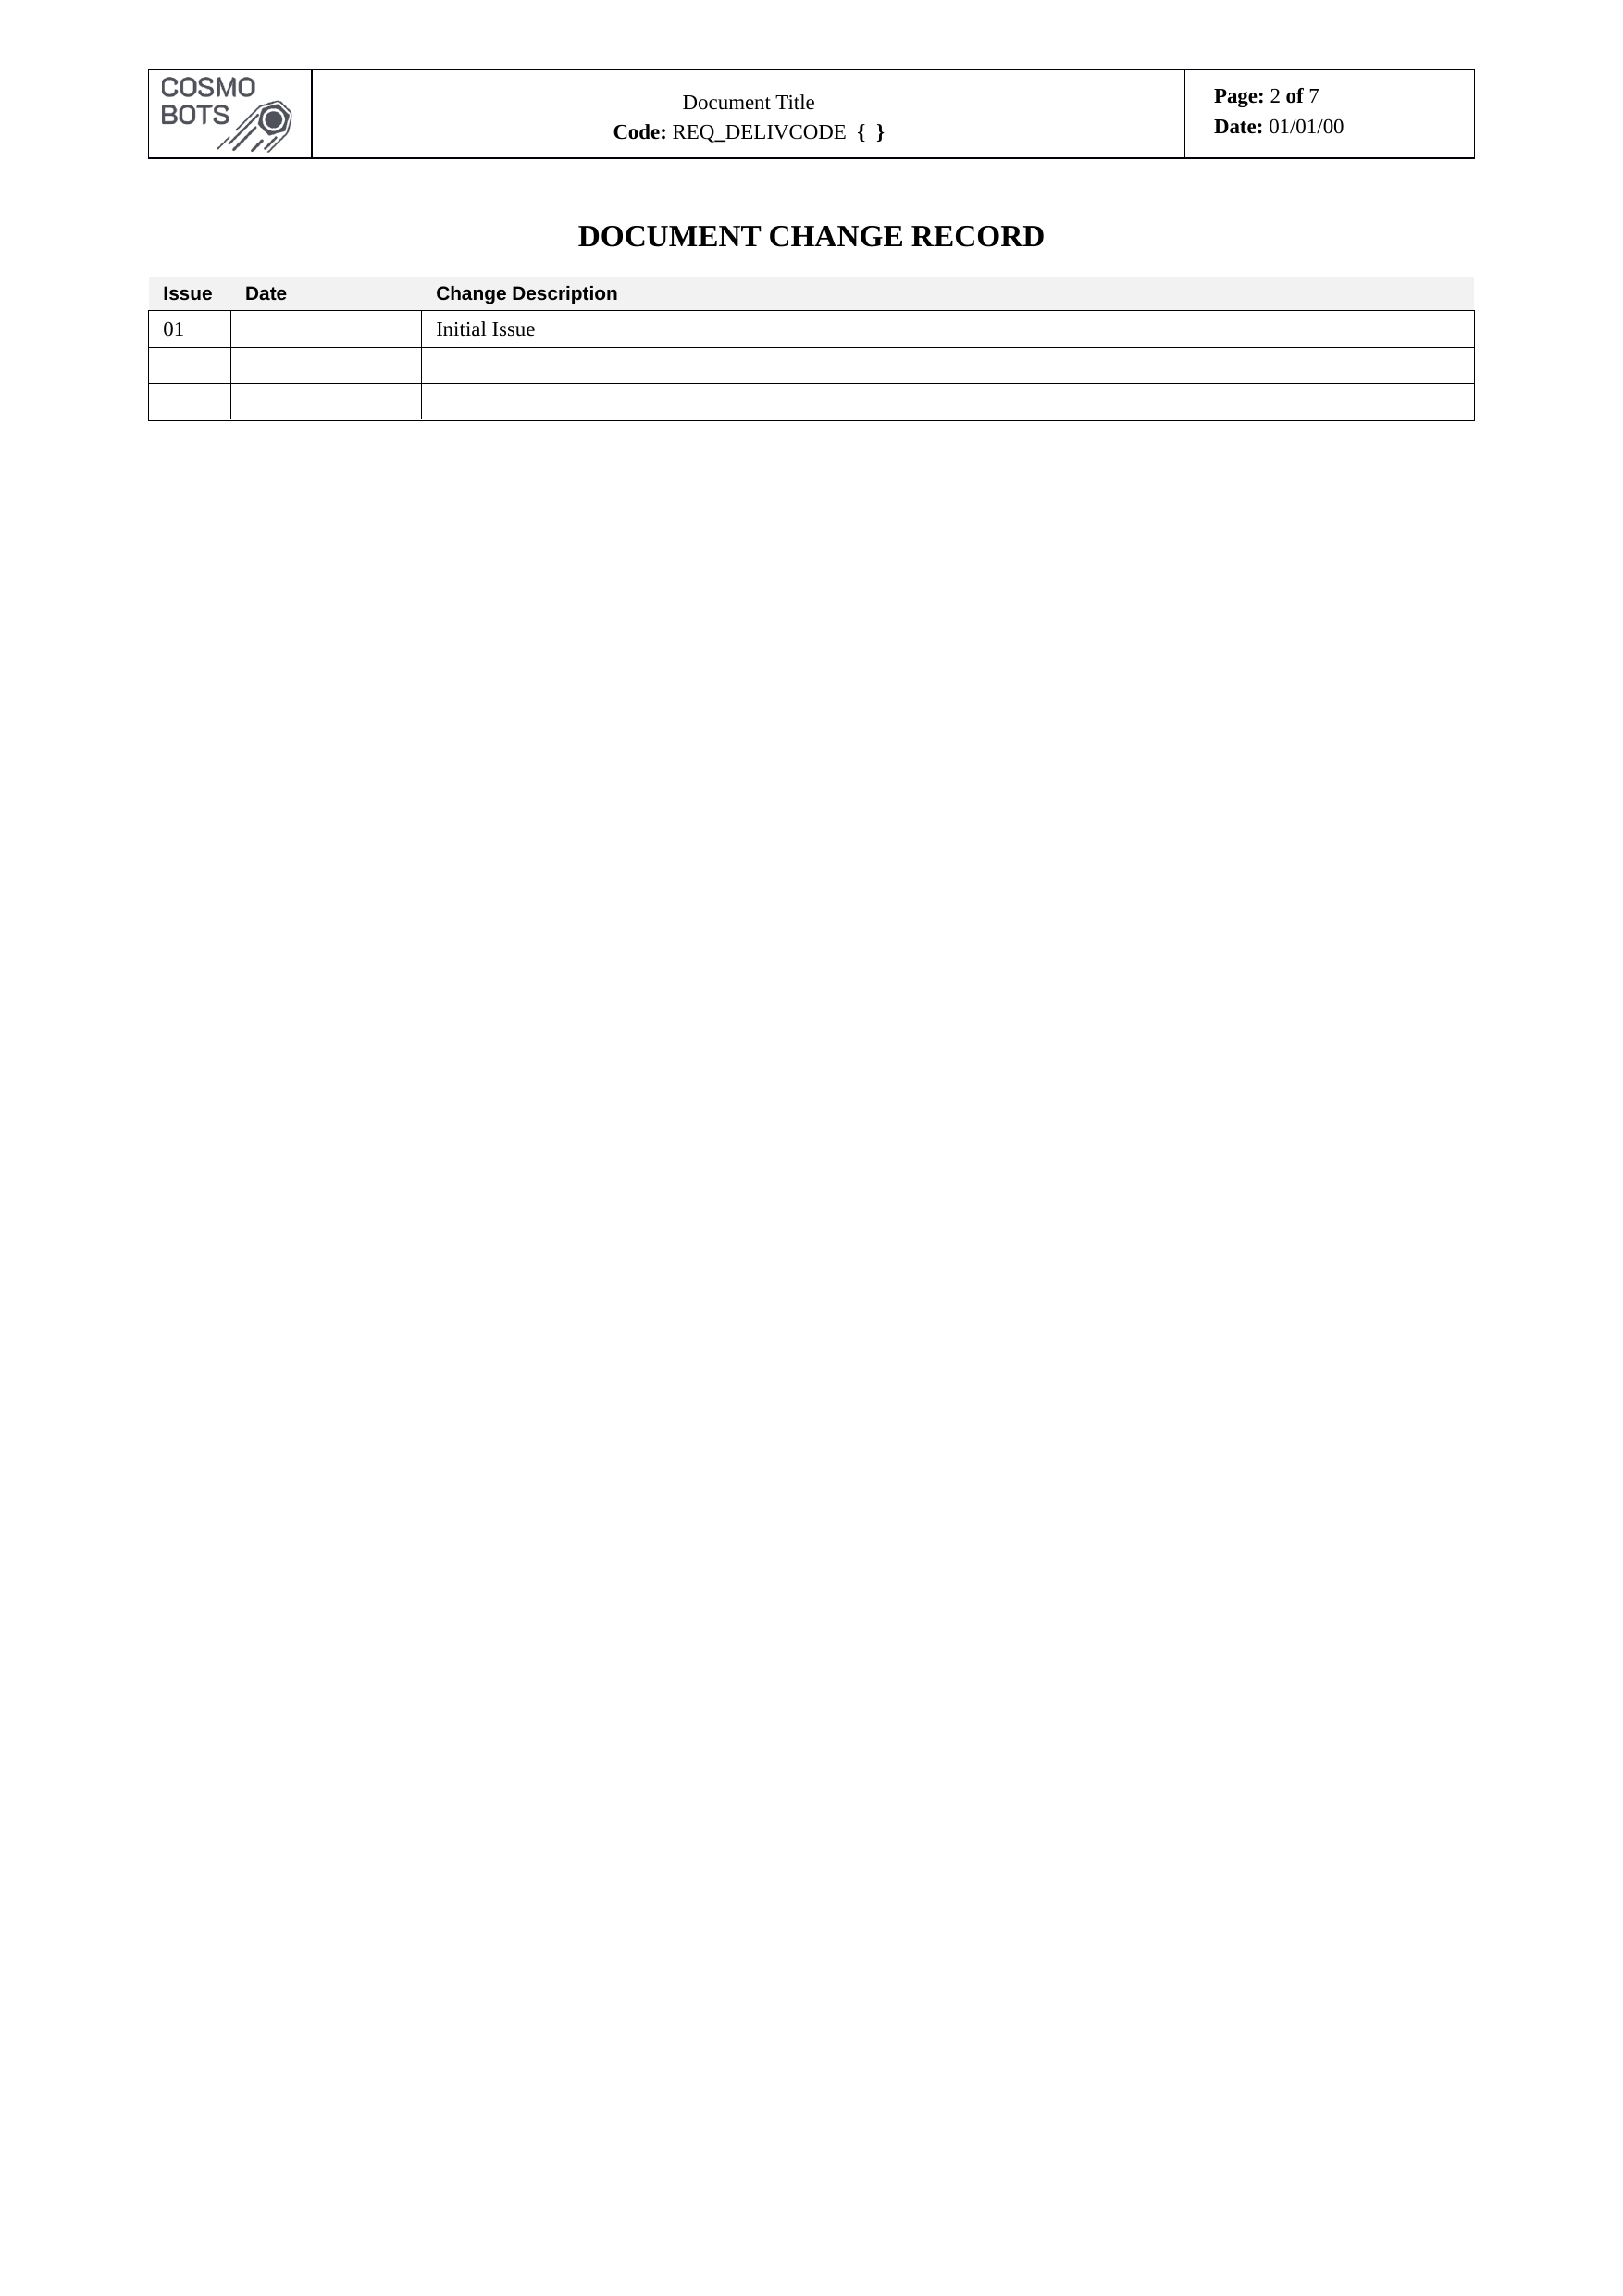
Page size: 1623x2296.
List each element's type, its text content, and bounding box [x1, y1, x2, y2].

table_cell [231, 384, 421, 419]
table_cell [231, 348, 421, 383]
picture [162, 77, 292, 153]
table_cell [422, 348, 1474, 383]
table_header Issue [149, 277, 230, 310]
table_cell [231, 311, 421, 347]
text DOCUMENT CHANGE RECORD [149, 218, 1474, 254]
table_header Change Description [421, 277, 1474, 310]
table_cell [149, 348, 230, 383]
table_cell 01 [149, 311, 230, 347]
table_header Date [230, 277, 421, 310]
table_cell Initial Issue [422, 311, 1474, 347]
table_cell [149, 384, 230, 419]
table_cell [422, 384, 1474, 419]
